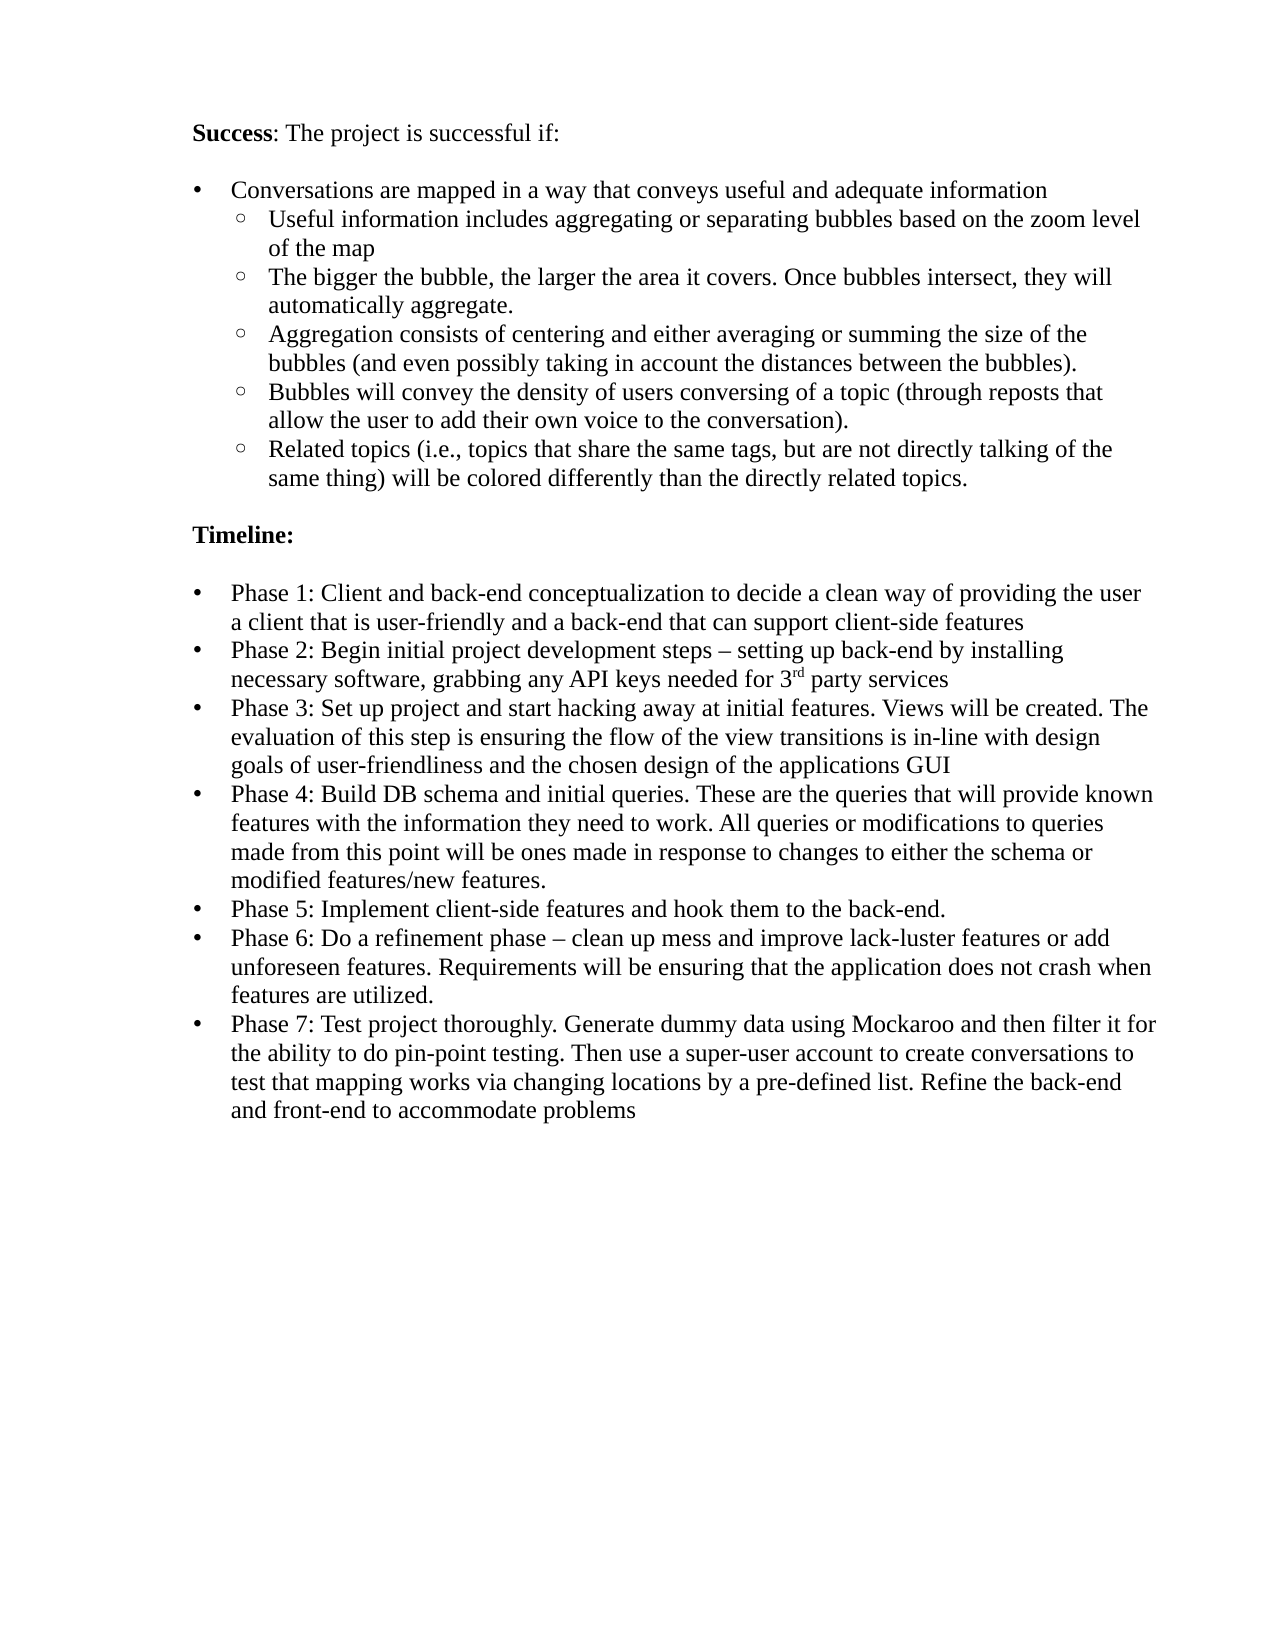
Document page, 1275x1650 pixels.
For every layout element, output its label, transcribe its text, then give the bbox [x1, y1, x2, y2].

list Phase 4: Build DB schema and initial queries. These are the queries that will provide known features with the information they need to work. All queries or modifications to queries made from this point will be ones made in response to changes to either the schema or modified features/new features. [193, 779, 1157, 894]
list Phase 5: Implement client-side features and hook them to the back-end. [193, 894, 1157, 923]
list Phase 2: Begin initial project development steps – setting up back-end by installing necessary software, grabbing any API keys needed for 3rd party services [193, 636, 1157, 693]
list Phase 1: Client and back-end conceptualization to decide a clean way of providing the user a client that is user-friendly and a back-end that can support client-side features [193, 578, 1157, 636]
list Phase 7: Test project thoroughly. Generate dummy data using Mockaroo and then filter it for the ability to do pin-point testing. Then use a super-user account to create conversations to test that mapping works via changing locations by a pre-defined list. Refine the back-end and front-end to accommodate problems [193, 1009, 1157, 1124]
text Success: The project is successful if: [118, 118, 1157, 147]
list Bubbles will convey the density of users conversing of a topic (through reposts that allow the user to add their own voice to the conversation). [231, 377, 1157, 434]
list The bigger the bubble, the larger the area it covers. Once bubbles intersect, they will automatically aggregate. [231, 262, 1157, 319]
list Related topics (i.e., topics that share the same tags, but are not directly talking of the same thing) will be colored differently than the directly related topics. [231, 434, 1157, 492]
list Useful information includes aggregating or separating bubbles based on the zoom level of the map [231, 204, 1157, 262]
list Phase 3: Set up project and start hacking away at initial features. Views will be created. The evaluation of this step is ensuring the flow of the view transitions is in-line with design goals of user-friendliness and the chosen design of the applications GUI [193, 693, 1157, 779]
list Conversations are mapped in a way that conveys useful and adequate information [193, 176, 1157, 204]
list Phase 6: Do a refinement phase – clean up mess and improve lack-luster features or add unforeseen features. Requirements will be ensuring that the application does not crash when features are utilized. [193, 923, 1157, 1009]
list Aggregation consists of centering and either averaging or summing the size of the bubbles (and even possibly taking in account the distances between the bubbles). [231, 319, 1157, 377]
text Timeline: [118, 521, 1157, 549]
